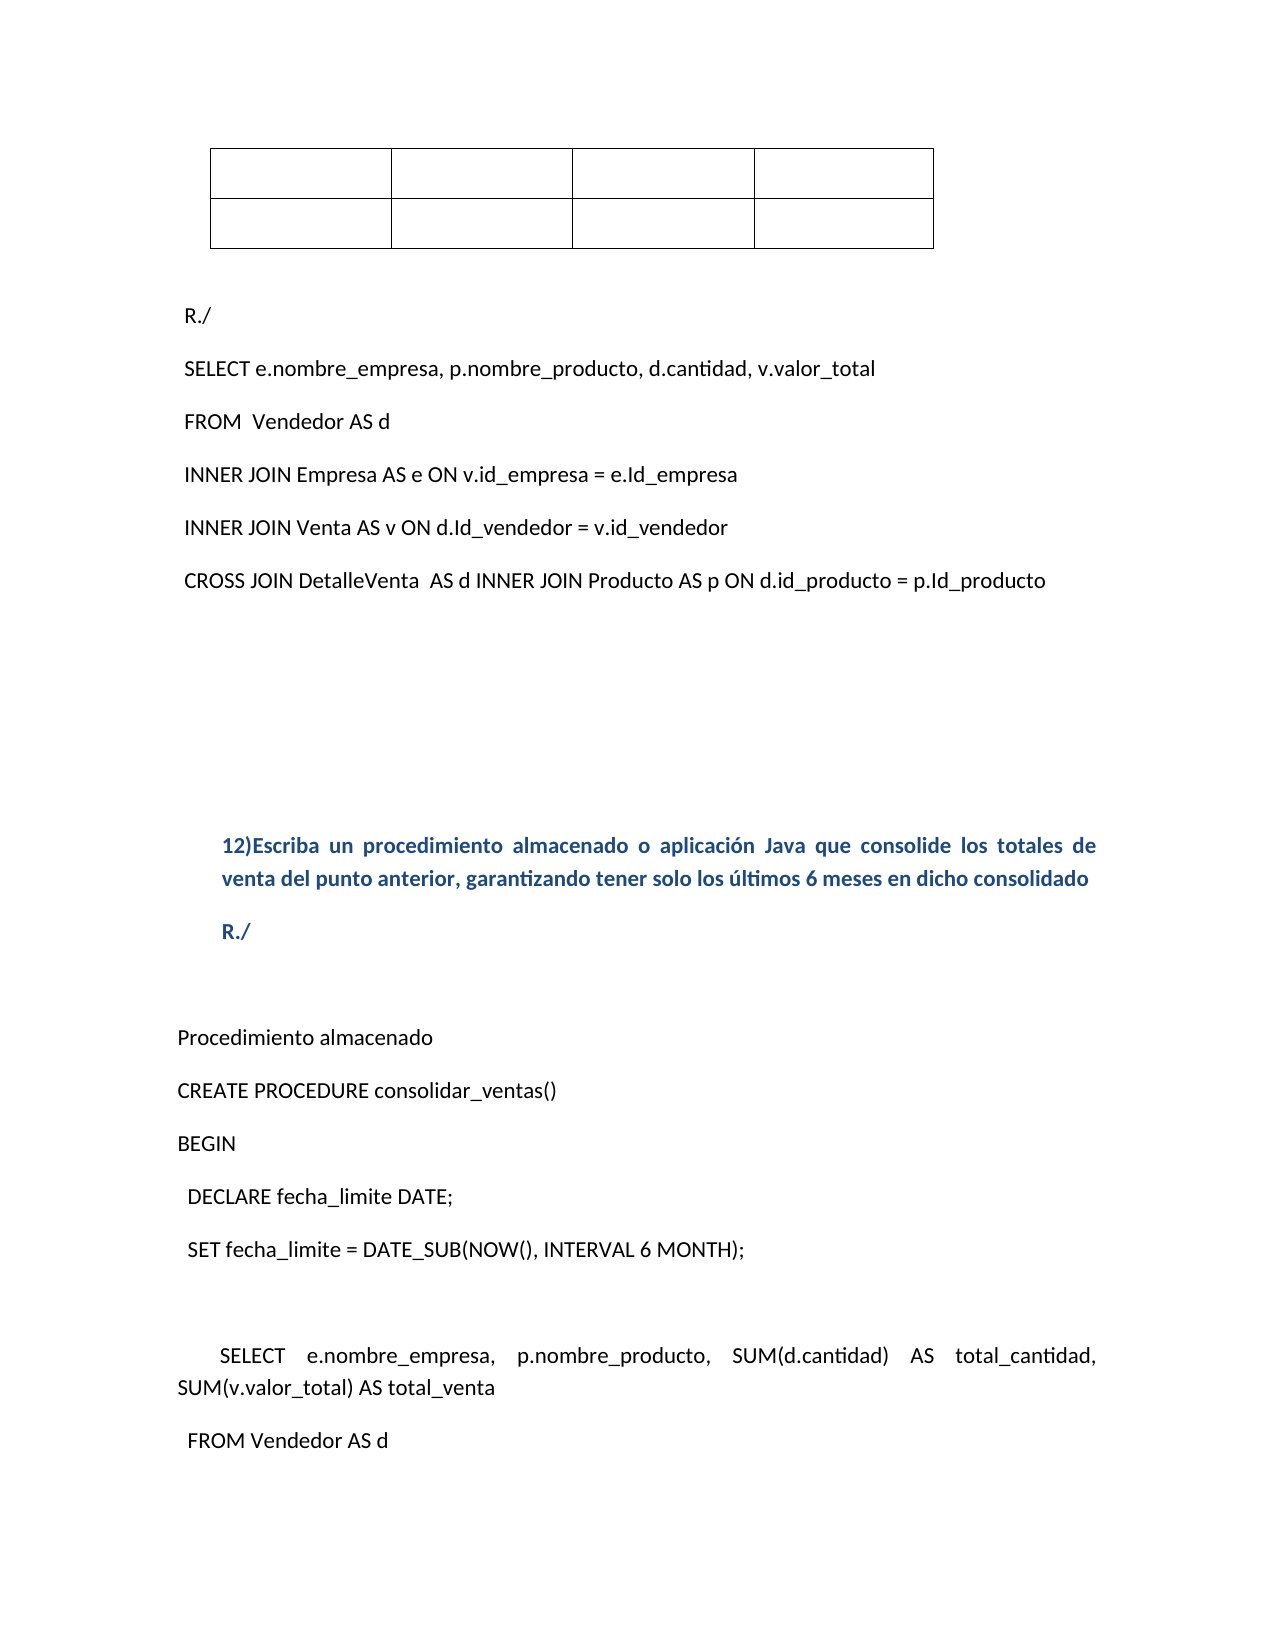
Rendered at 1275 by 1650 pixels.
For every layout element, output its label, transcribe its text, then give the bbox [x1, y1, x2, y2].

text BEGIN [177, 1129, 1098, 1157]
text SELECT e.nombre_empresa, p.nombre_producto, SUM(d.cantidad) AS total_cantidad, SUM(v.valor_total) AS total_venta [177, 1341, 1098, 1401]
table_header [211, 149, 391, 197]
text R./ [184, 301, 1098, 329]
table_header [755, 149, 933, 197]
text SET fecha_limite = DATE_SUB(NOW(), INTERVAL 6 MONTH); [177, 1235, 1098, 1263]
text Procedimiento almacenado [177, 1023, 1098, 1051]
text R./ [222, 917, 1098, 945]
text CREATE PROCEDURE consolidar_ventas() [177, 1076, 1098, 1104]
text FROM Vendedor AS d [177, 1426, 1098, 1454]
table_cell [755, 199, 933, 247]
text INNER JOIN Venta AS v ON d.Id_vendedor = v.id_vendedor [184, 513, 1098, 542]
list Escriba un procedimiento almacenado o aplicación Java que consolide los totales de venta del punto anterior, garantizando tener solo los últimos 6 meses en dicho consolidado [222, 832, 1098, 892]
table_header [392, 149, 572, 197]
text CROSS JOIN DetalleVenta AS d INNER JOIN Producto AS p ON d.id_producto = p.Id_producto [184, 567, 1098, 594]
text FROM Vendedor AS d [184, 407, 1098, 436]
table_cell [573, 199, 754, 247]
text INNER JOIN Empresa AS e ON v.id_empresa = e.Id_empresa [184, 461, 1098, 488]
table_cell [211, 199, 391, 247]
text DECLARE fecha_limite DATE; [177, 1182, 1098, 1210]
table_header [573, 149, 754, 197]
text SELECT e.nombre_empresa, p.nombre_producto, d.cantidad, v.valor_total [184, 354, 1098, 382]
table_cell [392, 199, 572, 247]
